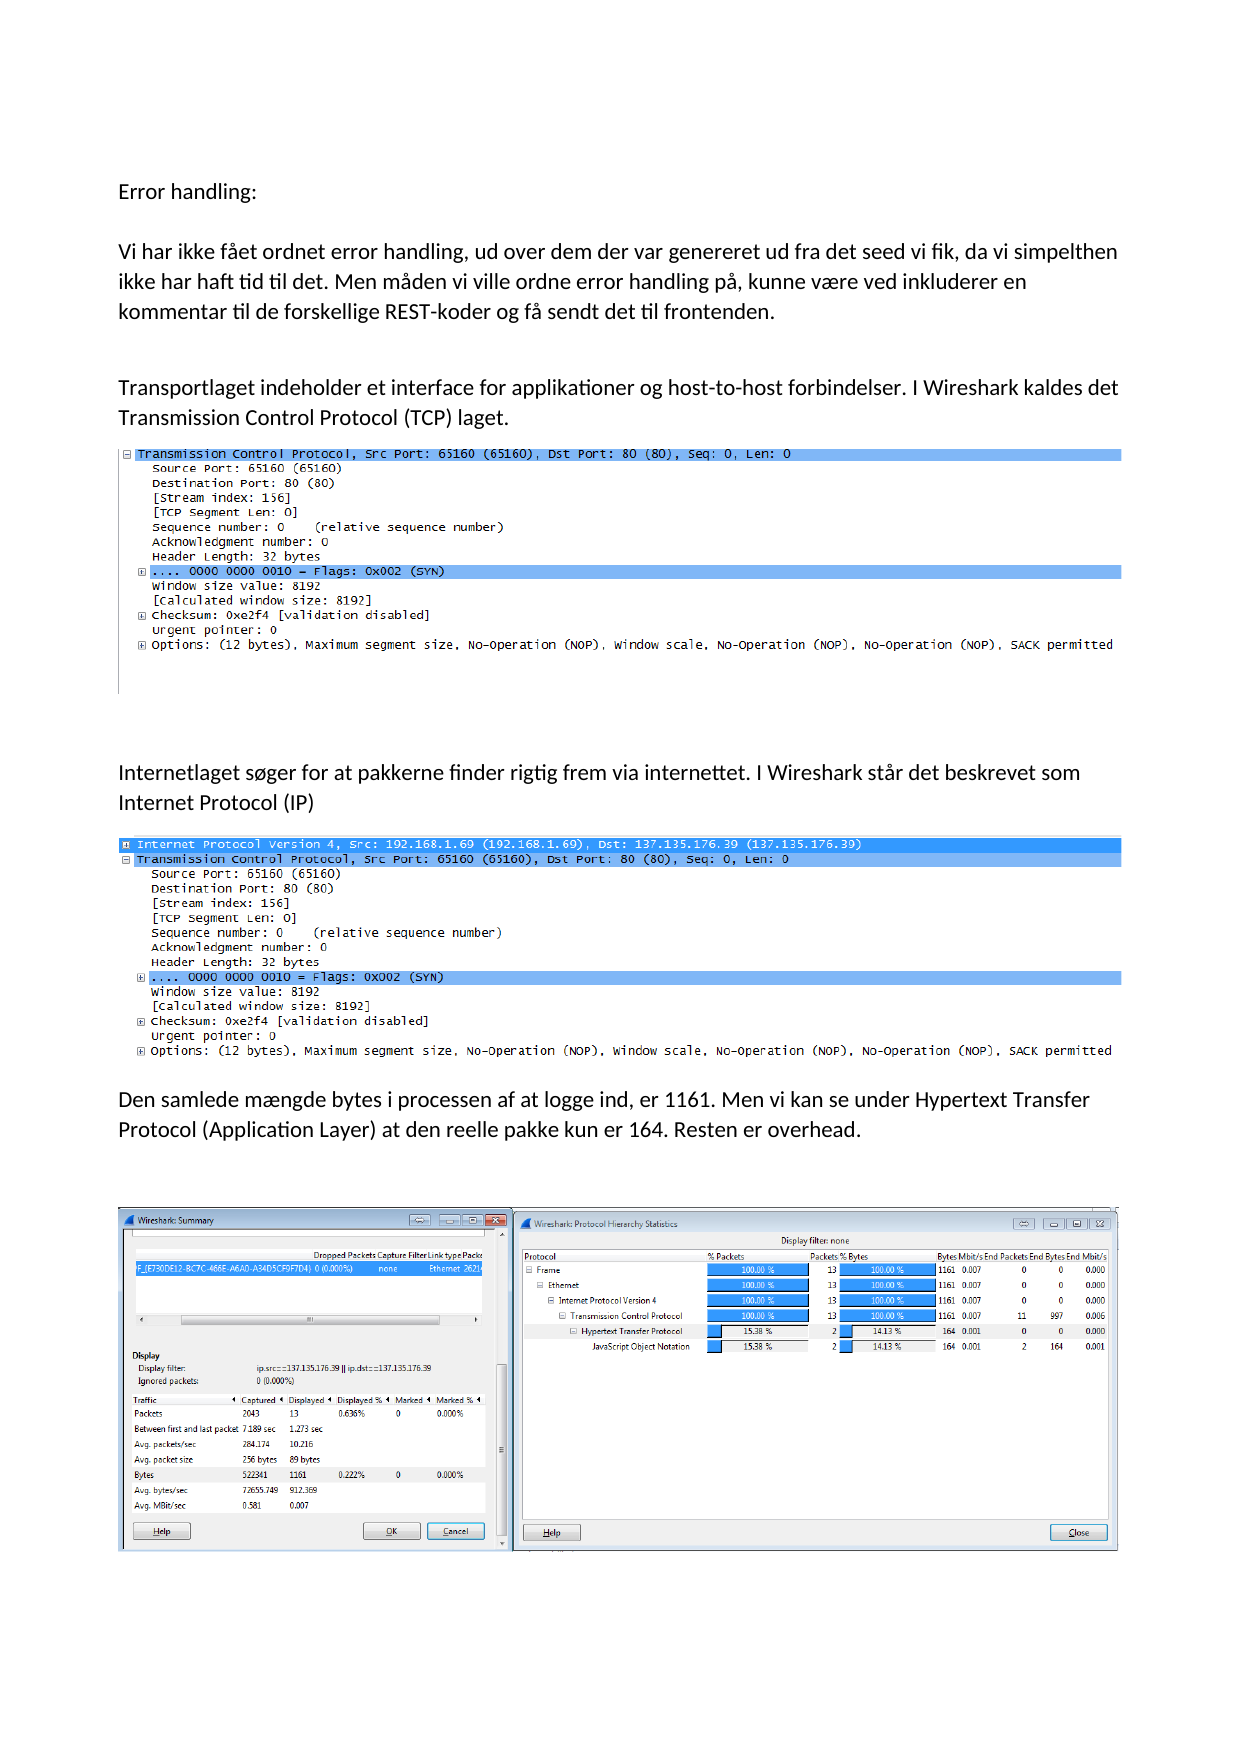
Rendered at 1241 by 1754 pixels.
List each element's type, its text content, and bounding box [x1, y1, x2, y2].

text Internetlaget søger for at pakkerne finder rigtig frem via internettet. I Wireshark står det beskrevet som Internet Protocol (IP) [118, 758, 1122, 816]
text Den samlede mængde bytes i processen af at logge ind, er 1161. Men vi kan se under Hypertext Transfer Protocol (Application Layer) at den reelle pakke kun er 164. Resten er overhead. [118, 1085, 1122, 1143]
text Transportlaget indeholder et interface for applikationer og host-to-host forbindelser. I Wireshark kaldes det Transmission Control Protocol (TCP) laget. [118, 373, 1122, 431]
text Error handling: Vi har ikke fået ordnet error handling, ud over dem der var genereret ud fra det seed vi fik, da vi simpelthen ikke har haft tid til det. Men måden vi ville ordne error handling på, kunne være ved inkluderer en kommentar til de forskellige REST-koder og få sendt det til frontenden. [118, 177, 1122, 355]
